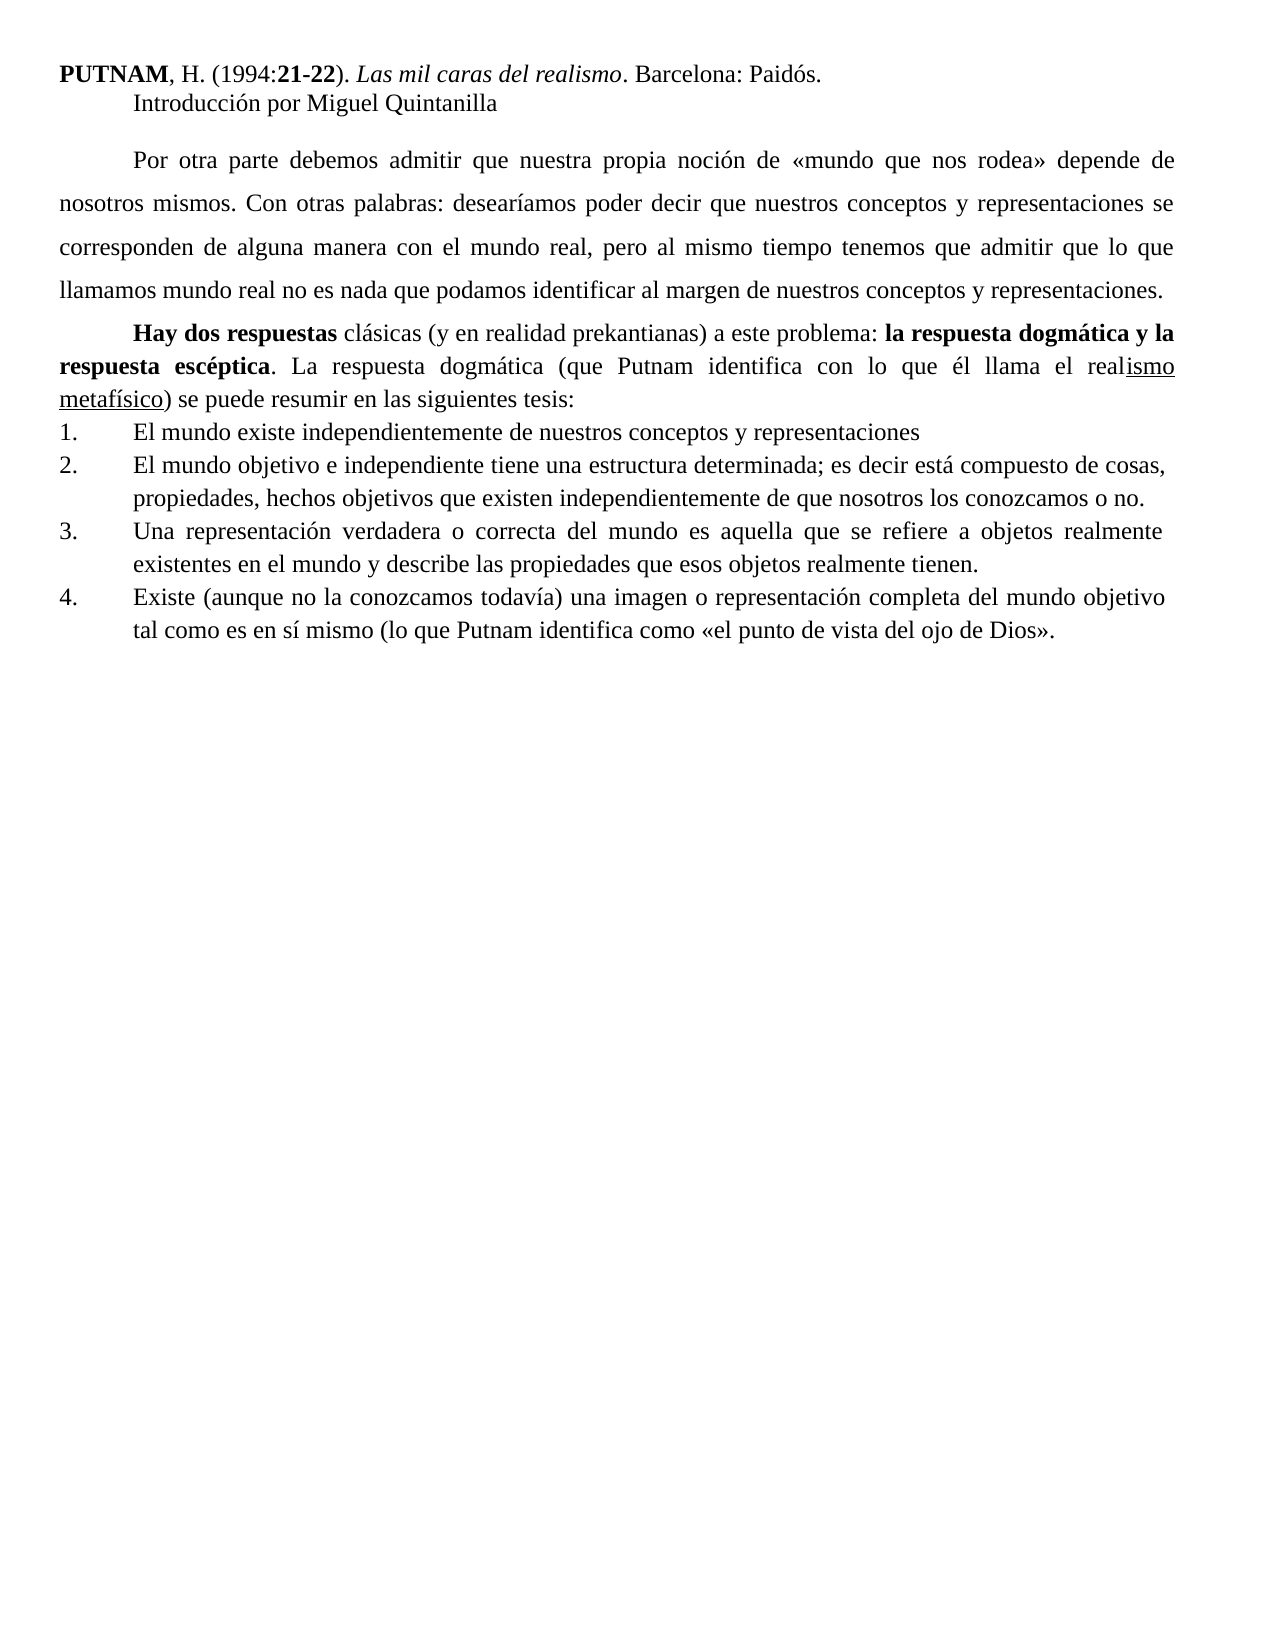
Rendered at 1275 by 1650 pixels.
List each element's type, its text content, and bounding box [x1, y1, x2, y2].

text 1. El mundo existe independientemente de nuestros conceptos y representaciones [59, 417, 1174, 446]
text Introducción por Miguel Quintanilla [59, 88, 1174, 117]
text 2. El mundo objetivo e independiente tiene una estructura determinada; es decir está compuesto de cosas, propiedades, hechos objetivos que existen independientemente de que nosotros los conozcamos o no. [59, 450, 1174, 512]
text 3. Una representación verdadera o correcta del mundo es aquella que se refiere a objetos realmente existentes en el mundo y describe las propiedades que esos objetos realmente tienen. [59, 516, 1174, 578]
text Hay dos respuestas clásicas (y en realidad prekantianas) a este problema: la respuesta dogmática y la respuesta escéptica. La respuesta dogmática (que Putnam identifica con lo que él llama el realismo metafísico) se puede resumir en las siguientes tesis: [59, 318, 1174, 413]
text 4. Existe (aunque no la conozcamos todavía) una imagen o representación completa del mundo objetivo tal como es en sí mismo (lo que Putnam identifica como «el punto de vista del ojo de Dios». [59, 582, 1174, 644]
text Por otra parte debemos admitir que nuestra propia noción de «mundo que nos rodea» depende de nosotros mismos. Con otras palabras: desearíamos poder decir que nuestros conceptos y representaciones se corresponden de alguna manera con el mundo real, pero al mismo tiempo tenemos que admitir que lo que llamamos mundo real no es nada que podamos identificar al margen de nuestros conceptos y representaciones. [59, 145, 1174, 303]
text PUTNAM, H. (1994:21-22). Las mil caras del realismo. Barcelona: Paidós. [59, 59, 1174, 88]
